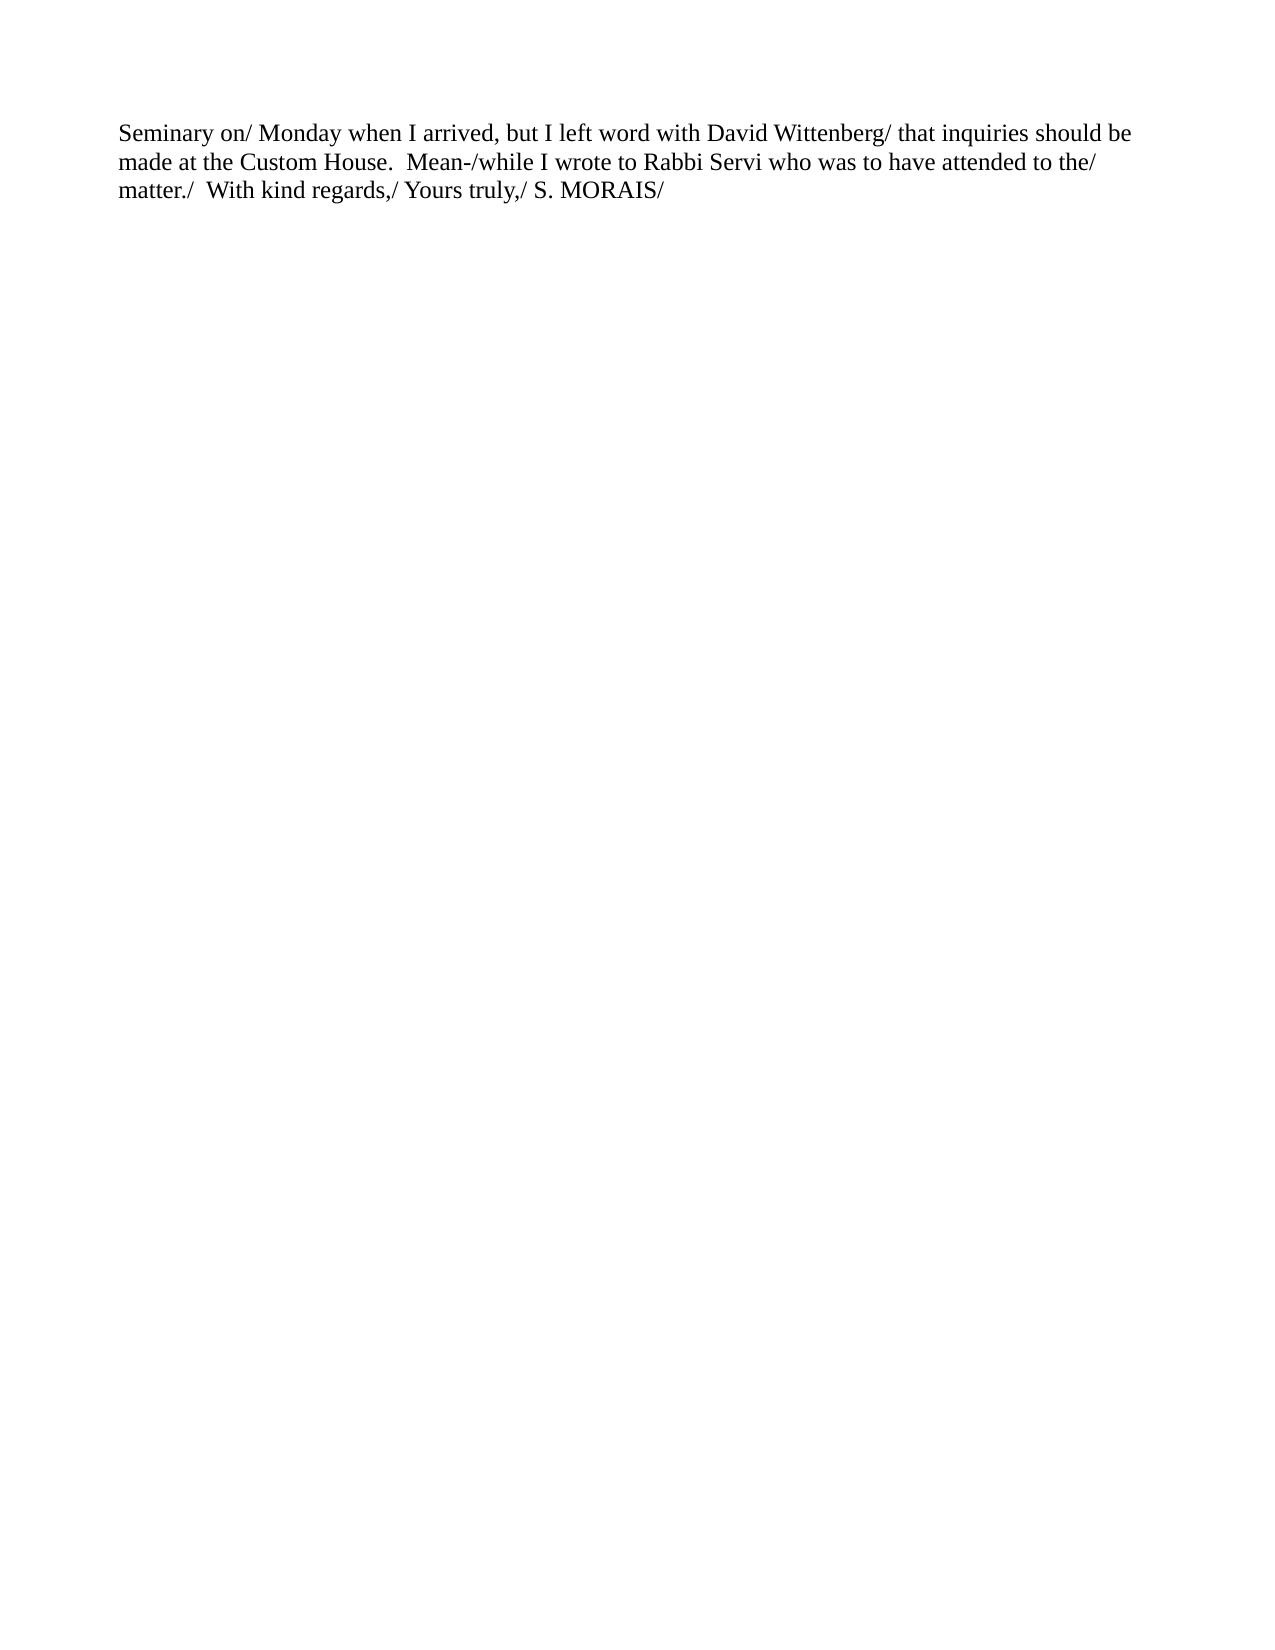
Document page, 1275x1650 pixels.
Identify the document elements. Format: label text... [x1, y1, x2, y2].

text Seminary on/ Monday when I arrived, but I left word with David Wittenberg/ that inquiries should be made at the Custom House. Mean-/while I wrote to Rabbi Servi who was to have attended to the/ matter./ With kind regards,/ Yours truly,/ S. MORAIS/ [118, 118, 1157, 204]
